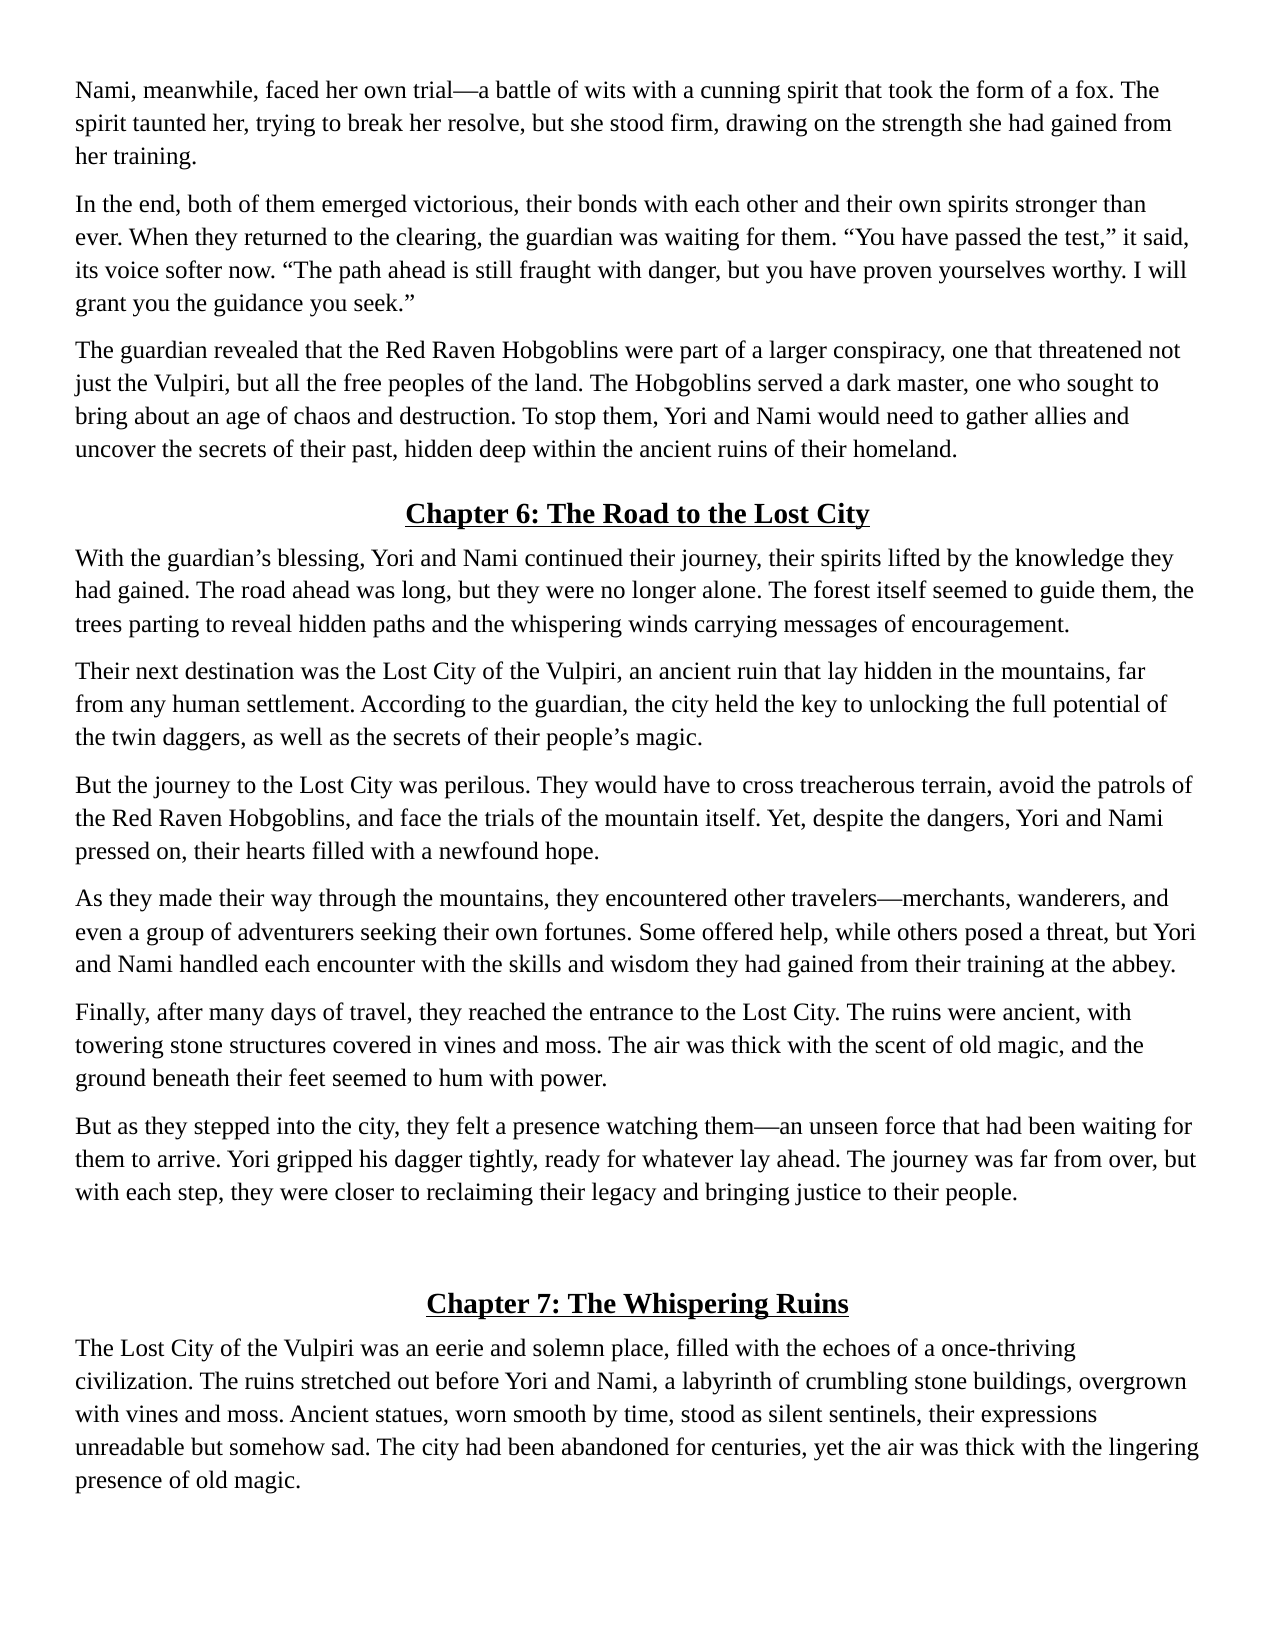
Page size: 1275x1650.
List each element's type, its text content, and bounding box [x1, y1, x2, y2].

subtitle Chapter 6: The Road to the Lost City [75, 497, 1200, 530]
text The Lost City of the Vulpiri was an eerie and solemn place, filled with the echoes of a once-thriving civilization. The ruins stretched out before Yori and Nami, a labyrinth of crumbling stone buildings, overgrown with vines and moss. Ancient statues, worn smooth by time, stood as silent sentinels, their expressions unreadable but somehow sad. The city had been abandoned for centuries, yet the air was thick with the lingering presence of old magic. [75, 1333, 1200, 1493]
text Their next destination was the Lost City of the Vulpiri, an ancient ruin that lay hidden in the mountains, far from any human settlement. According to the guardian, the city held the key to unlocking the full potential of the twin daggers, as well as the secrets of their people’s magic. [75, 656, 1200, 751]
text With the guardian’s blessing, Yori and Nami continued their journey, their spirits lifted by the knowledge they had gained. The road ahead was long, but they were no longer alone. The forest itself seemed to guide them, the trees parting to reveal hidden paths and the whispering winds carrying messages of encouragement. [75, 543, 1200, 637]
text In the end, both of them emerged victorious, their bonds with each other and their own spirits stronger than ever. When they returned to the clearing, the guardian was waiting for them. “You have passed the test,” it said, its voice softer now. “The path ahead is still fraught with danger, but you have proven yourselves worthy. I will grant you the guidance you seek.” [75, 189, 1200, 316]
text But as they stepped into the city, they felt a presence watching them—an unseen force that had been waiting for them to arrive. Yori gripped his dagger tightly, ready for whatever lay ahead. The journey was far from over, but with each step, they were closer to reclaiming their legacy and bringing justice to their people. [75, 1111, 1200, 1206]
text Nami, meanwhile, faced her own trial—a battle of wits with a cunning spirit that took the form of a fox. The spirit taunted her, trying to break her resolve, but she stood firm, drawing on the strength she had gained from her training. [75, 75, 1200, 170]
text As they made their way through the mountains, they encountered other travelers—merchants, wanderers, and even a group of adventurers seeking their own fortunes. Some offered help, while others posed a threat, but Yori and Nami handled each encounter with the skills and wisdom they had gained from their training at the abbey. [75, 883, 1200, 978]
text But the journey to the Lost City was perilous. They would have to cross treacherous terrain, avoid the patrols of the Red Raven Hobgoblins, and face the trials of the mountain itself. Yet, despite the dangers, Yori and Nami pressed on, their hearts filled with a newfound hope. [75, 770, 1200, 865]
subtitle Chapter 7: The Whispering Ruins [75, 1287, 1200, 1320]
text The guardian revealed that the Red Raven Hobgoblins were part of a larger conspiracy, one that threatened not just the Vulpiri, but all the free peoples of the land. The Hobgoblins served a dark master, one who sought to bring about an age of chaos and destruction. To stop them, Yori and Nami would need to gather allies and uncover the secrets of their past, hidden deep within the ancient ruins of their homeland. [75, 335, 1200, 463]
text Finally, after many days of travel, they reached the entrance to the Lost City. The ruins were ancient, with towering stone structures covered in vines and moss. The air was thick with the scent of old magic, and the ground beneath their feet seemed to hum with power. [75, 997, 1200, 1092]
